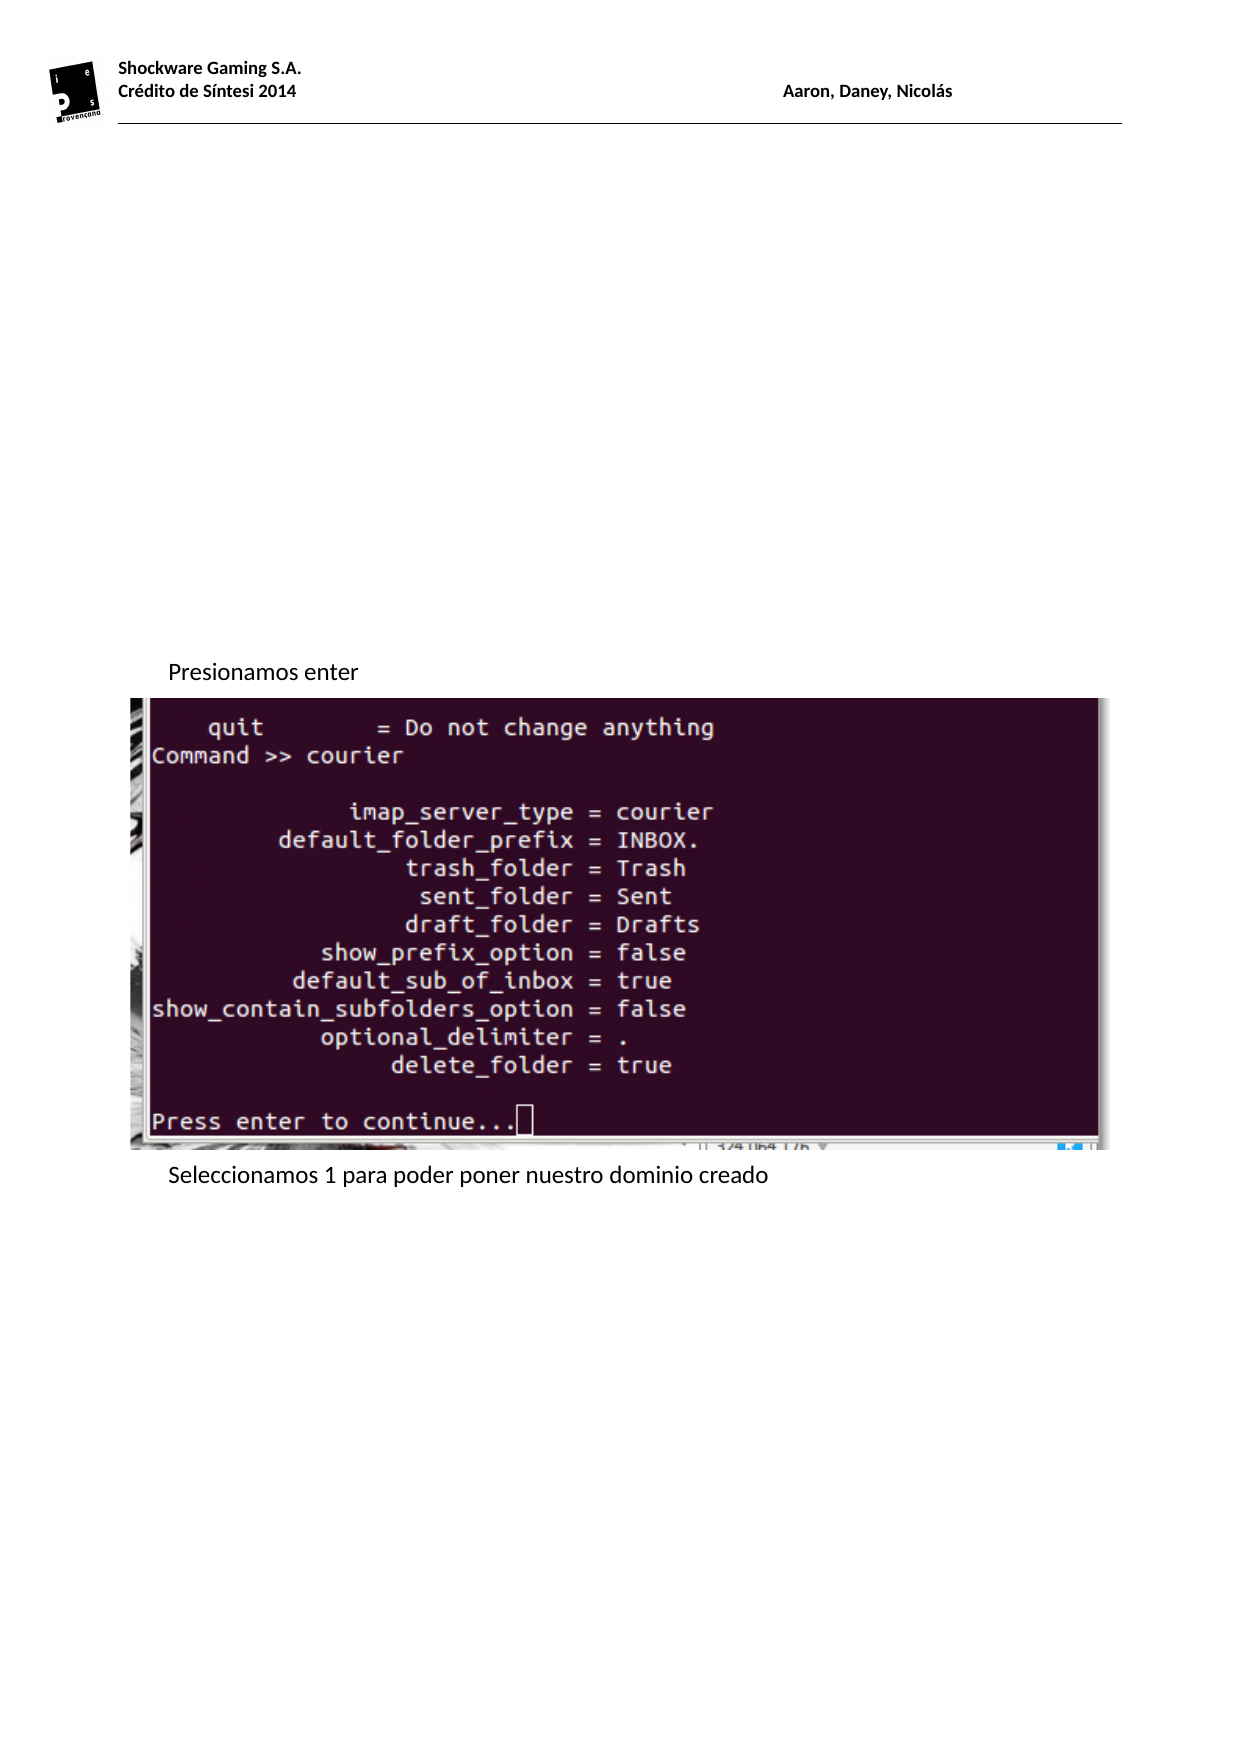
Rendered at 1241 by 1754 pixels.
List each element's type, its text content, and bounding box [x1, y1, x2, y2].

text Seleccionamos 1 para poder poner nuestro dominio creado [118, 1159, 1122, 1189]
picture [130, 698, 1110, 1150]
picture [43, 54, 110, 128]
text Presionamos enter [118, 656, 1122, 686]
